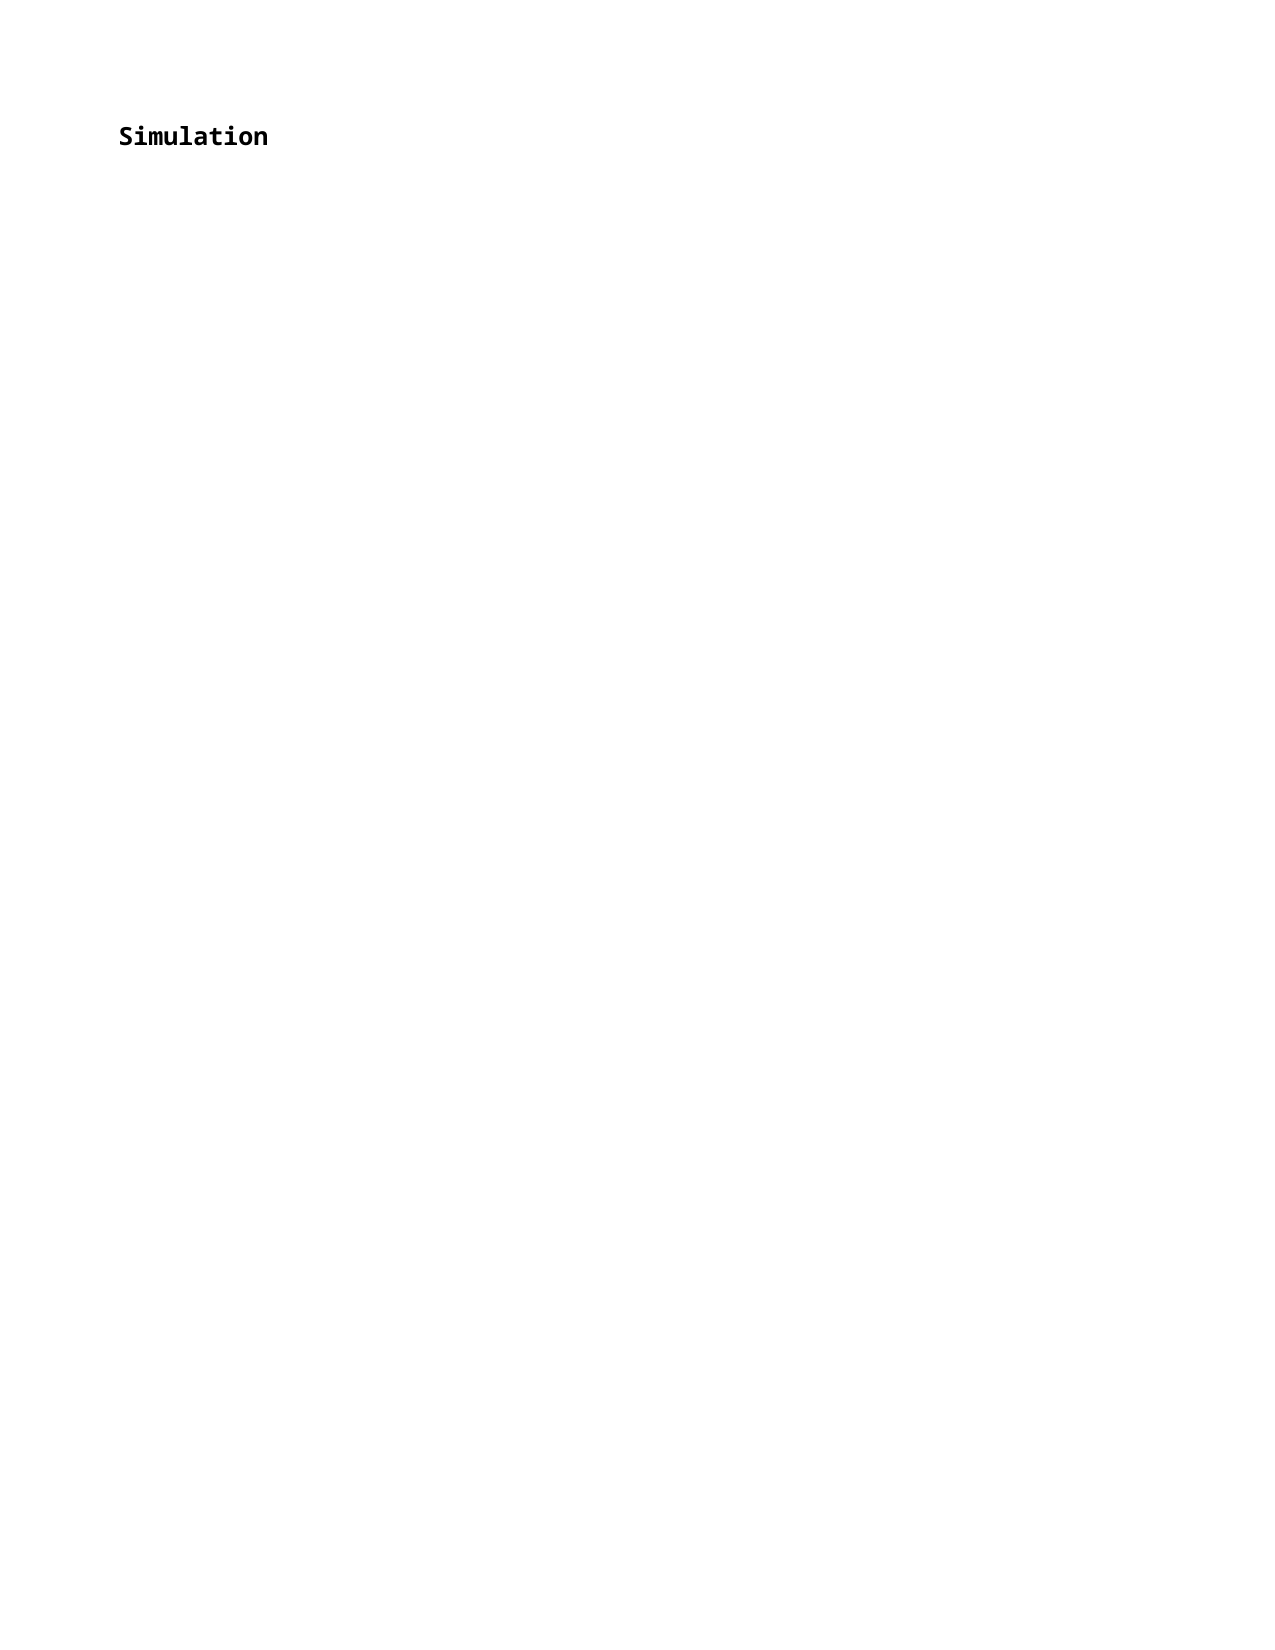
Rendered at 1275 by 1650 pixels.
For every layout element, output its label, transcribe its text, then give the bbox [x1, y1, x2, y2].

text Simulation [118, 118, 1157, 152]
